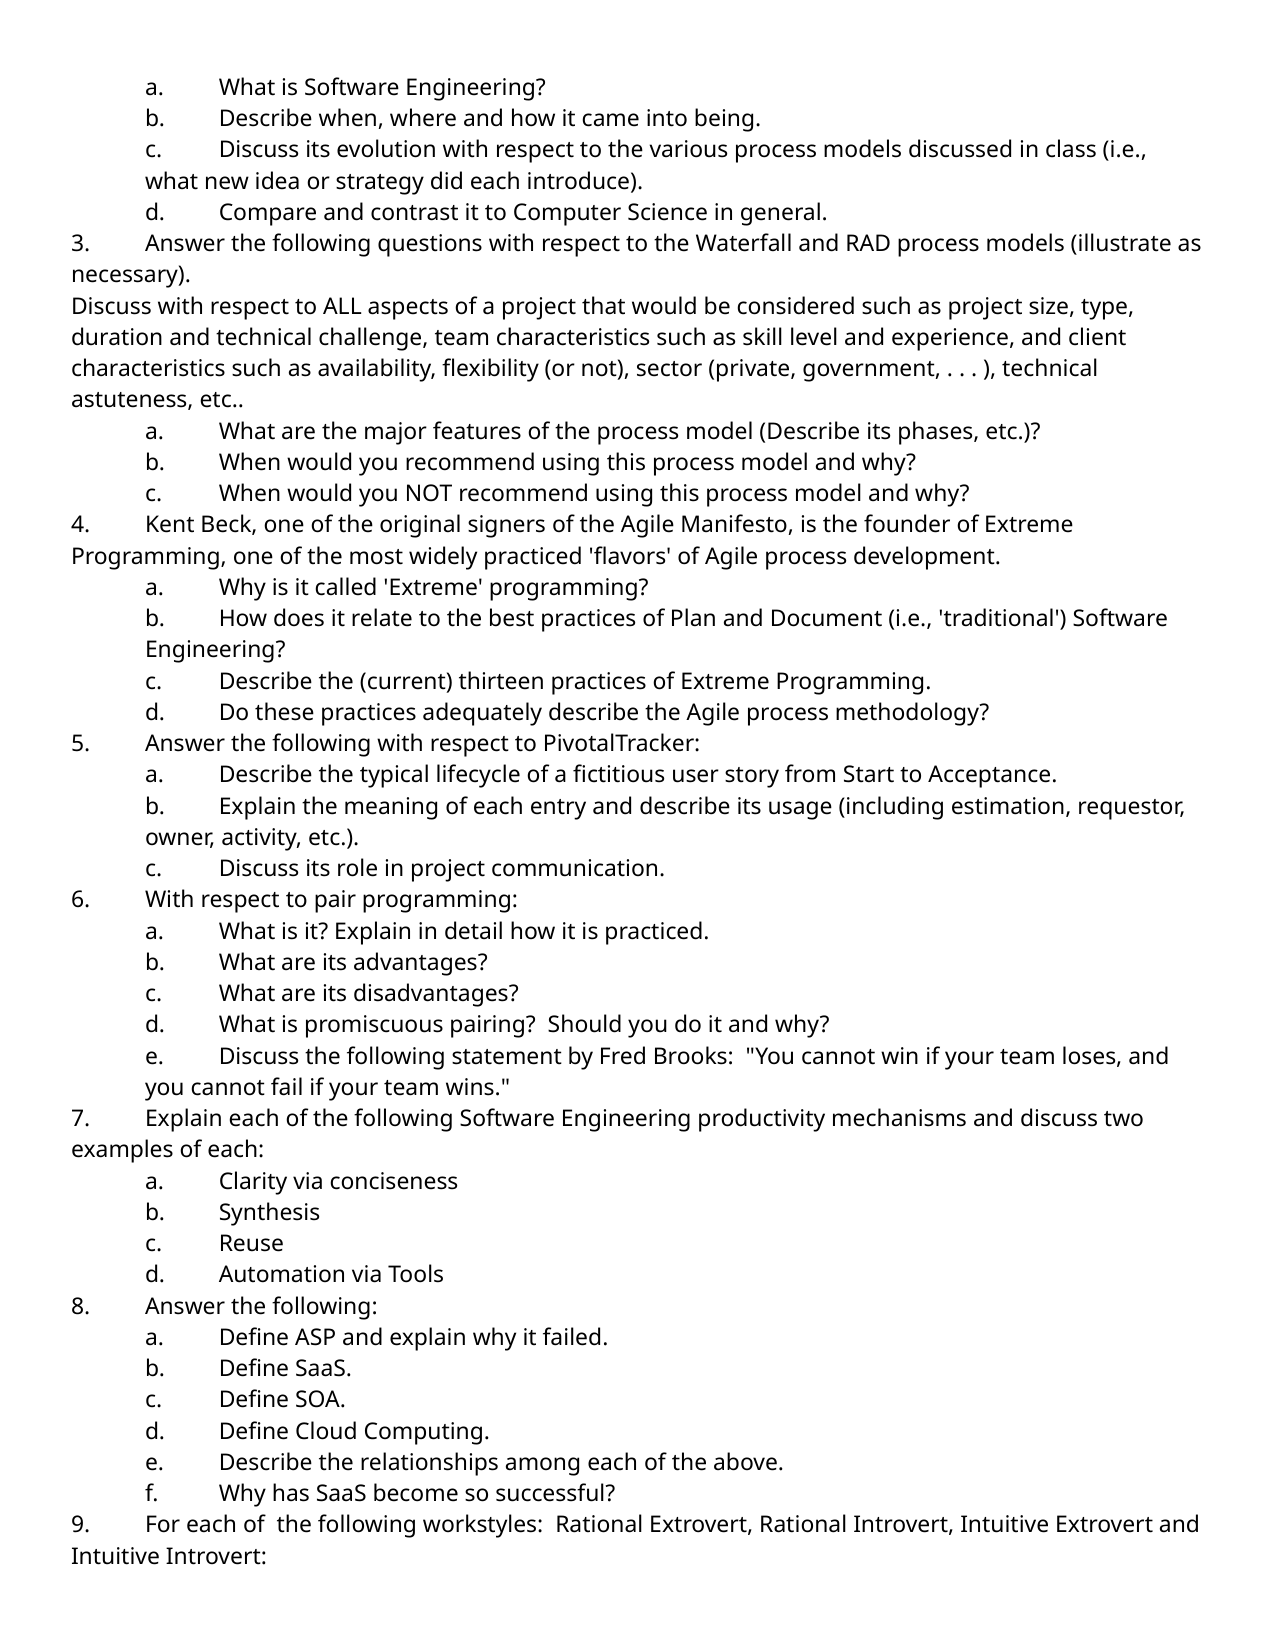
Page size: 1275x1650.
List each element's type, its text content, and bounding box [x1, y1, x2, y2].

text 4. Kent Beck, one of the original signers of the Agile Manifesto, is the founder of Extreme Programming, one of the most widely practiced 'flavors' of Agile process development. [71, 508, 1204, 571]
text b. Describe when, where and how it came into being. [145, 102, 1204, 133]
text 5. Answer the following with respect to PivotalTracker: [71, 727, 1204, 758]
text e. Describe the relationships among each of the above. [145, 1446, 1204, 1477]
text c. Describe the (current) thirteen practices of Extreme Programming. [145, 664, 1204, 696]
text d. Define Cloud Computing. [145, 1414, 1204, 1446]
text c. What are its disadvantages? [145, 977, 1204, 1008]
text d. Do these practices adequately describe the Agile process methodology? [145, 696, 1204, 727]
text 3. Answer the following questions with respect to the Waterfall and RAD process models (illustrate as necessary). [71, 227, 1204, 289]
text c. Reuse [145, 1227, 1204, 1258]
text a. What is Software Engineering? [145, 71, 1204, 102]
text b. Synthesis [145, 1196, 1204, 1227]
text d. What is promiscuous pairing? Should you do it and why? [145, 1008, 1204, 1039]
text a. Define ASP and explain why it failed. [145, 1321, 1204, 1352]
text a. What are the major features of the process model (Describe its phases, etc.)? [145, 414, 1204, 446]
text d. Compare and contrast it to Computer Science in general. [145, 196, 1204, 227]
text a. What is it? Explain in detail how it is practiced. [145, 914, 1204, 946]
text b. Define SaaS. [145, 1352, 1204, 1383]
text b. When would you recommend using this process model and why? [145, 446, 1204, 477]
text Discuss with respect to ALL aspects of a project that would be considered such as project size, type, duration and technical challenge, team characteristics such as skill level and experience, and client characteristics such as availability, flexibility (or not), sector (private, government, . . . ), technical astuteness, etc.. [71, 289, 1204, 414]
text b. How does it relate to the best practices of Plan and Document (i.e., 'traditional') Software Engineering? [145, 602, 1204, 664]
text e. Discuss the following statement by Fred Brooks: "You cannot win if your team loses, and you cannot fail if your team wins." [145, 1039, 1204, 1102]
text b. Explain the meaning of each entry and describe its usage (including estimation, requestor, owner, activity, etc.). [145, 789, 1204, 852]
text f. Why has SaaS become so successful? [145, 1477, 1204, 1508]
text b. What are its advantages? [145, 946, 1204, 977]
text a. Why is it called 'Extreme' programming? [145, 571, 1204, 602]
text c. Discuss its role in project communication. [145, 852, 1204, 883]
text 7. Explain each of the following Software Engineering productivity mechanisms and discuss two examples of each: [71, 1102, 1204, 1164]
text c. Define SOA. [145, 1383, 1204, 1414]
text d. Automation via Tools [145, 1258, 1204, 1289]
text 6. With respect to pair programming: [71, 883, 1204, 914]
text 8. Answer the following: [71, 1289, 1204, 1321]
text a. Describe the typical lifecycle of a fictitious user story from Start to Acceptance. [145, 758, 1204, 789]
text c. Discuss its evolution with respect to the various process models discussed in class (i.e., what new idea or strategy did each introduce). [145, 133, 1204, 196]
text 9. For each of the following workstyles: Rational Extrovert, Rational Introvert, Intuitive Extrovert and Intuitive Introvert: [71, 1508, 1204, 1571]
text a. Clarity via conciseness [145, 1164, 1204, 1196]
text c. When would you NOT recommend using this process model and why? [145, 477, 1204, 508]
